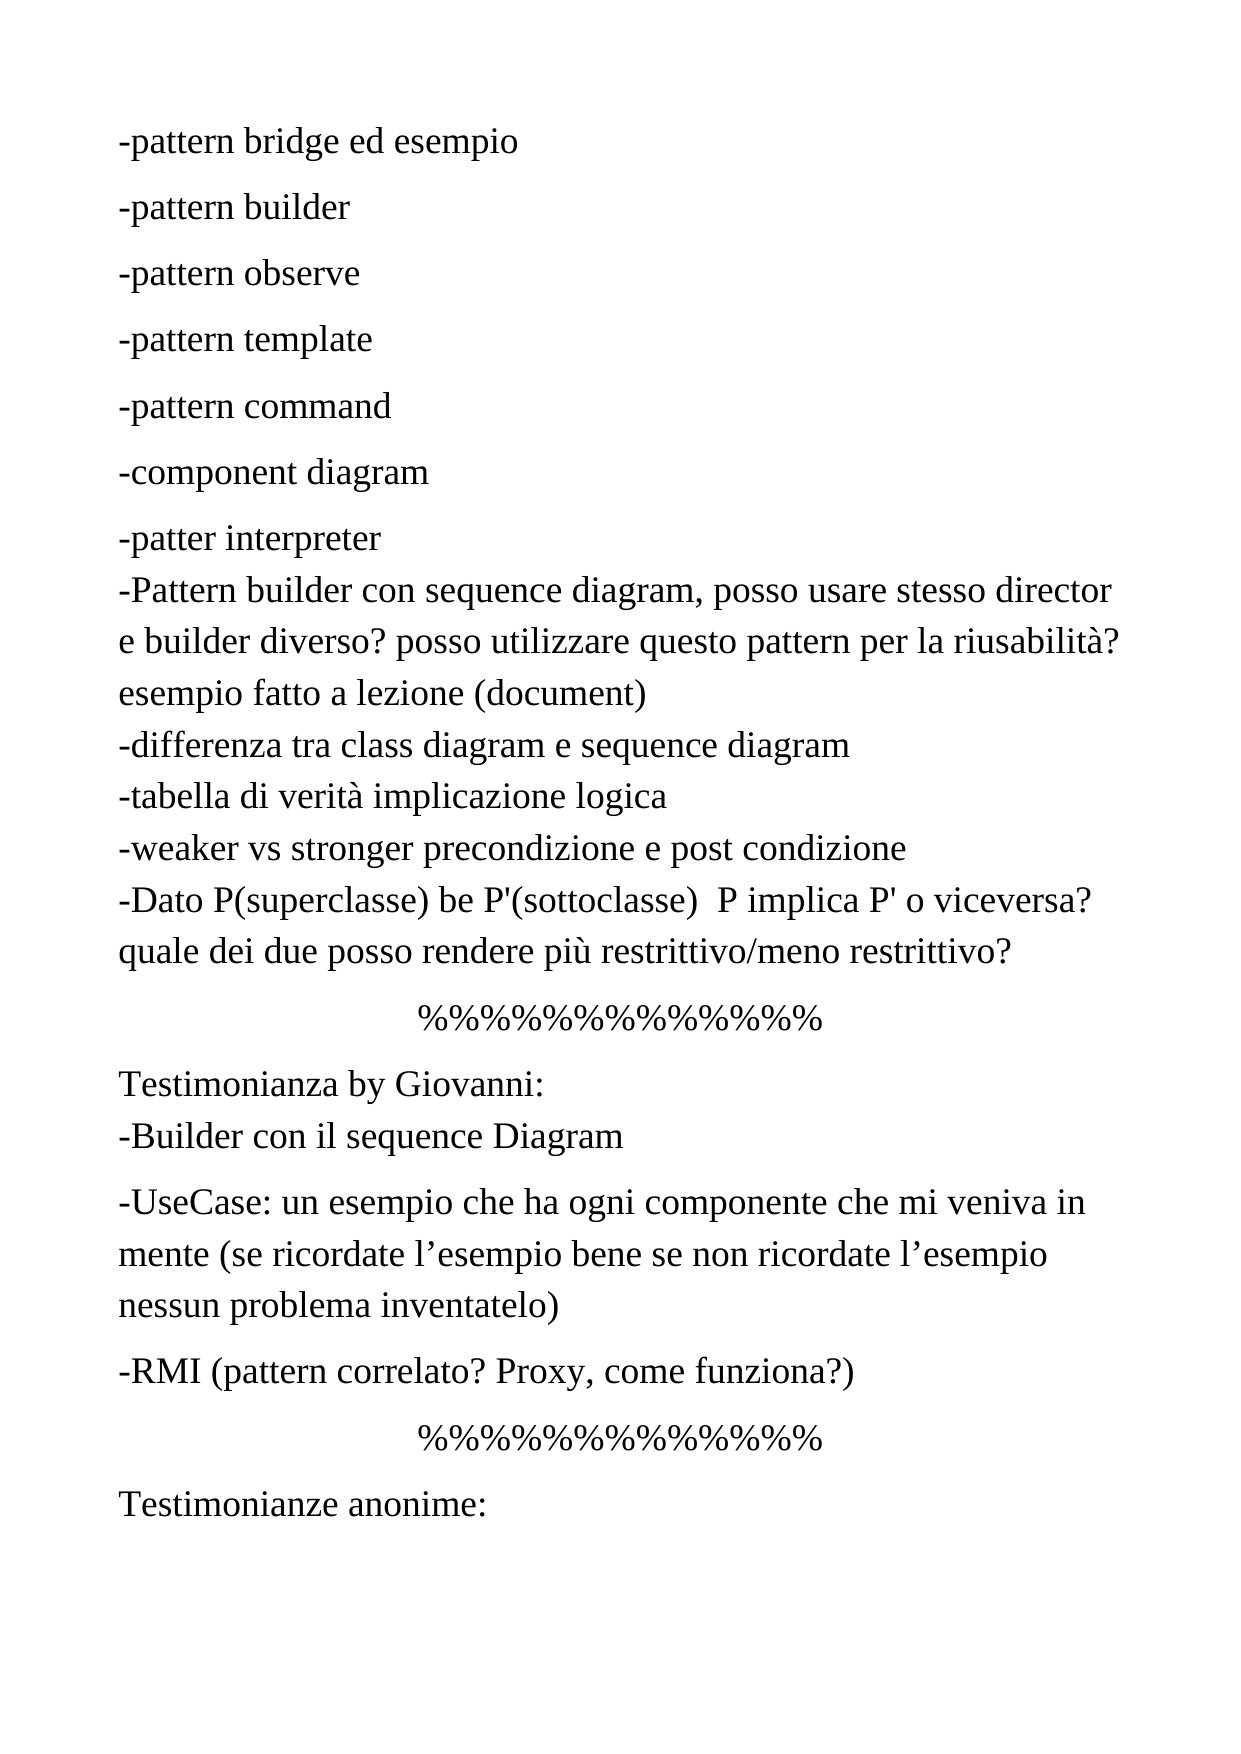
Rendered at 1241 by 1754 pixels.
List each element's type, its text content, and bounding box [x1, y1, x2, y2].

text -pattern command [118, 383, 1122, 426]
text -pattern builder [118, 184, 1122, 227]
text -UseCase: un esempio che ha ogni componente che mi veniva in mente (se ricordate l’esempio bene se non ricordate l’esempio nessun problema inventatelo) [118, 1179, 1122, 1326]
text -pattern bridge ed esempio [118, 118, 1122, 161]
text %%%%%%%%%%%%% [118, 995, 1122, 1038]
text -pattern observe [118, 251, 1122, 294]
text -component diagram [118, 449, 1122, 492]
text Testimonianza by Giovanni: -Builder con il sequence Diagram [118, 1061, 1122, 1156]
text %%%%%%%%%%%%% [118, 1415, 1122, 1458]
text -pattern template [118, 317, 1122, 360]
text -RMI (pattern correlato? Proxy, come funziona?) [118, 1349, 1122, 1392]
text -patter interpreter -Pattern builder con sequence diagram, posso usare stesso director e builder diverso? posso utilizzare questo pattern per la riusabilità? esempio fatto a lezione (document) -differenza tra class diagram e sequence diagram -tabella di verità implicazione logica -weaker vs stronger precondizione e post condizione -Dato P(superclasse) be P'(sottoclasse) P implica P' o viceversa? quale dei due posso rendere più restrittivo/meno restrittivo? [118, 516, 1122, 972]
text Testimonianze anonime: [118, 1481, 1122, 1524]
